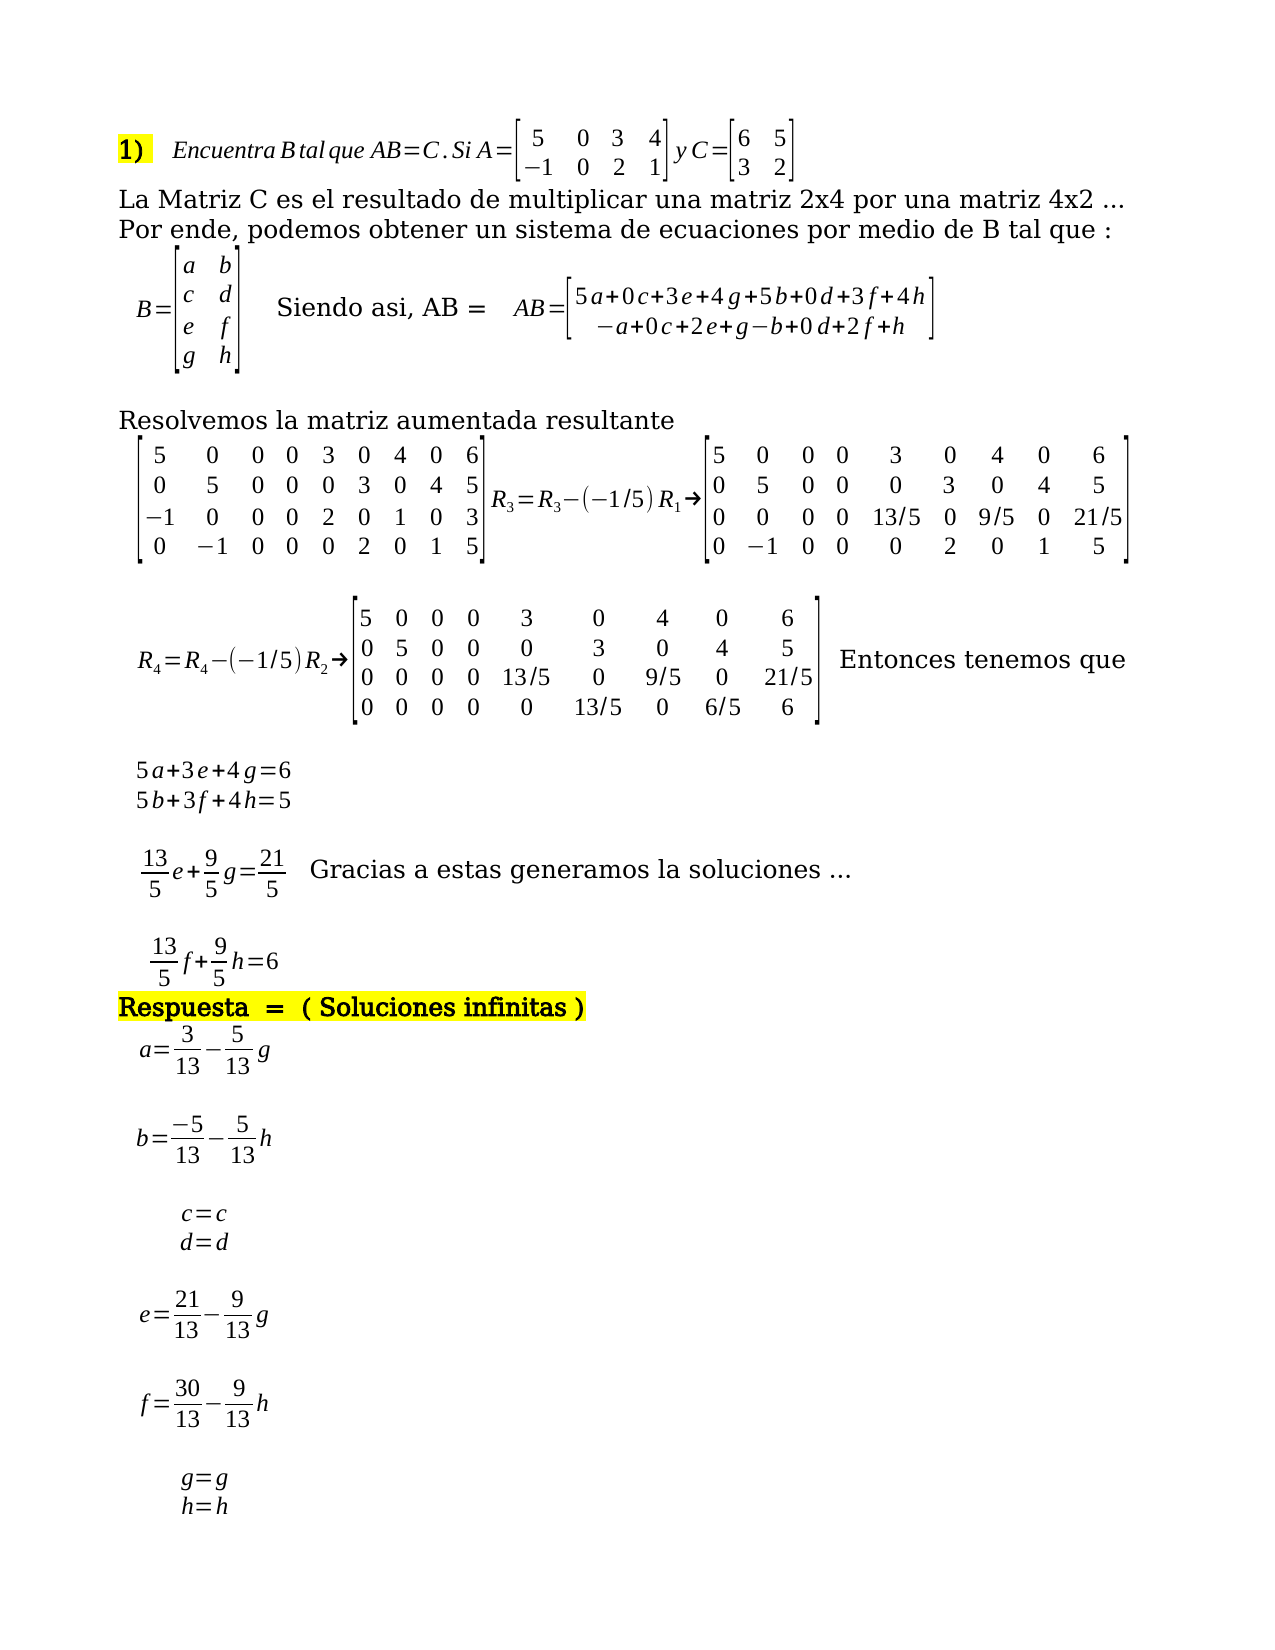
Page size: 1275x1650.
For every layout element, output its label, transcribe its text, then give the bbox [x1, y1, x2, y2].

text Gracias a estas generamos la soluciones … [118, 757, 1157, 991]
text Respuesta = ( Soluciones infinitas ) [118, 991, 1157, 1021]
text Resolvemos la matriz aumentada resultante [118, 404, 1157, 434]
text Siendo asi, AB = [118, 243, 1157, 374]
text Entonces tenemos que [118, 595, 1157, 727]
text La Matriz C es el resultado de multiplicar una matriz 2x4 por una matriz 4x2 … Por ende, podemos obtener un sistema de ecuaciones por medio de B tal que : [118, 183, 1157, 243]
text 1) [118, 118, 1157, 183]
